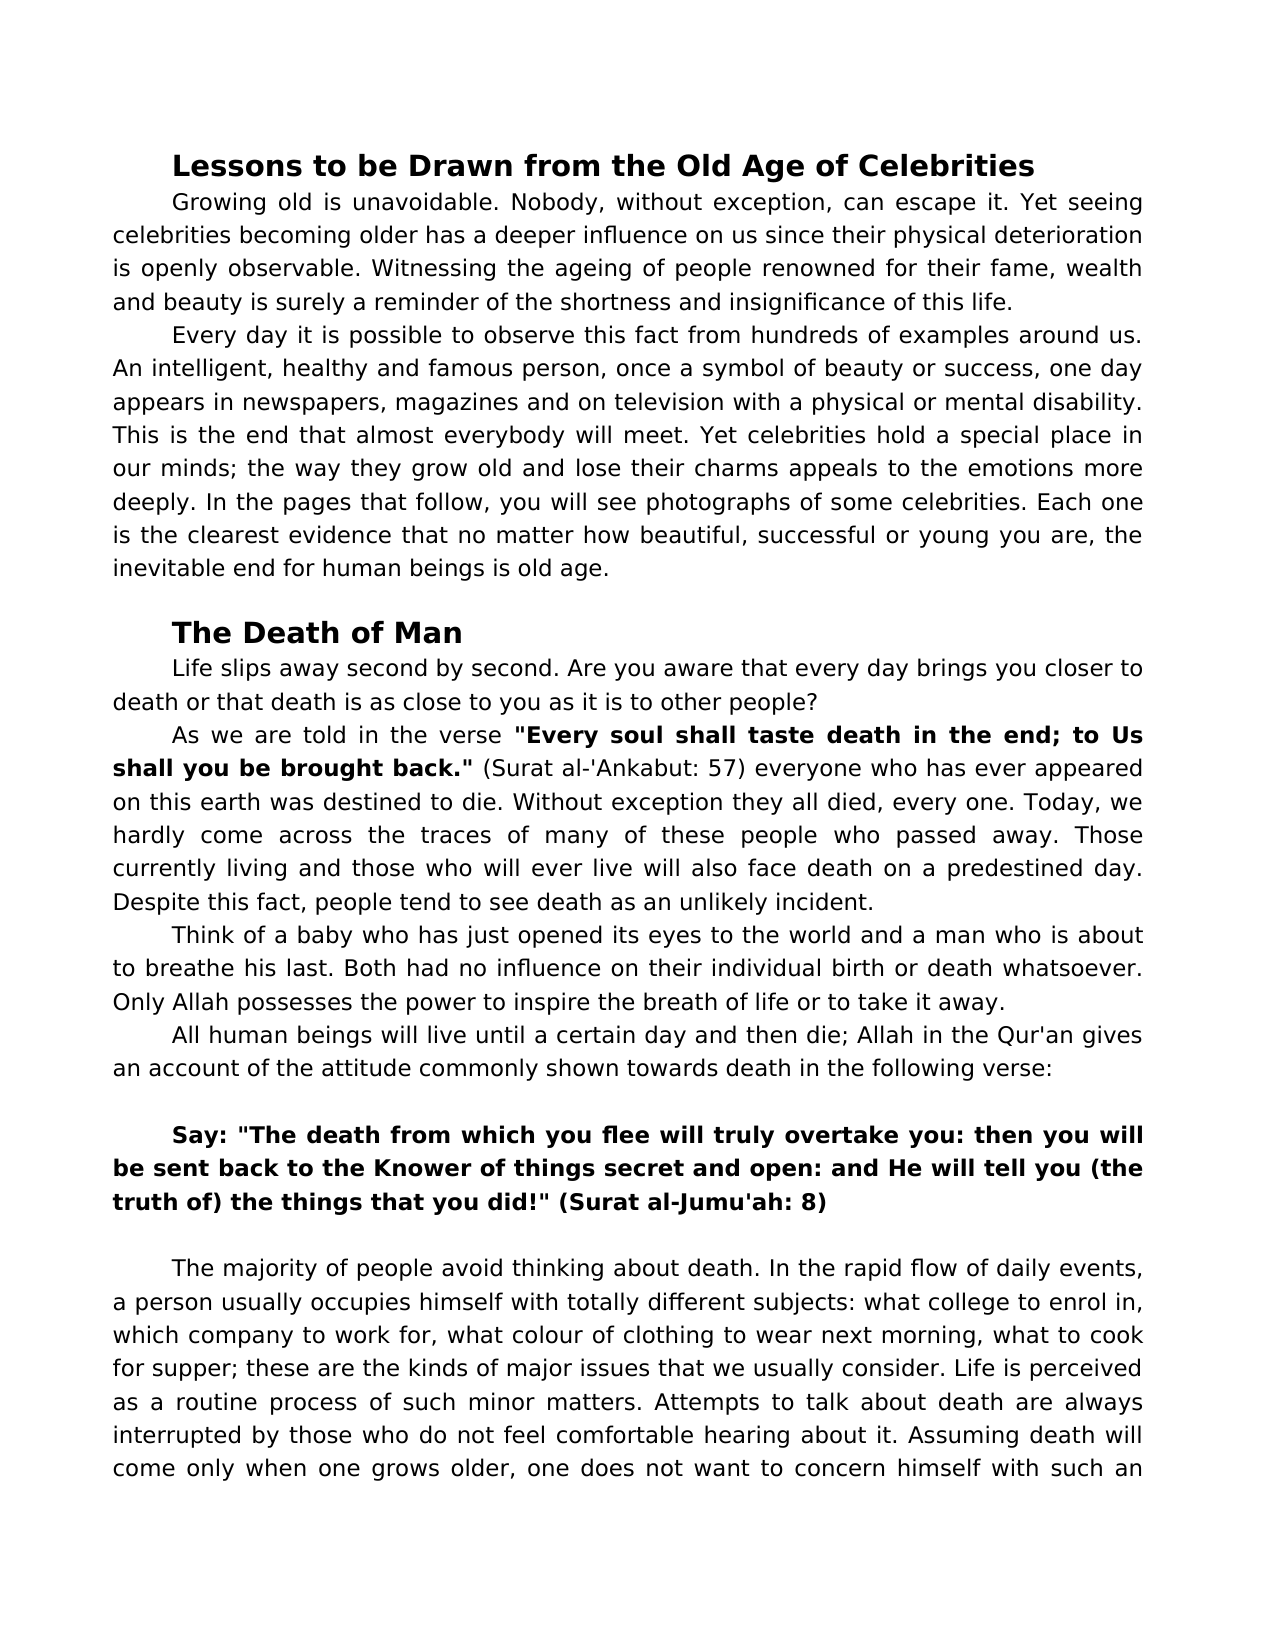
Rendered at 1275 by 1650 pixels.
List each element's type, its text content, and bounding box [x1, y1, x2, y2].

text Growing old is unavoidable. Nobody, without exception, can escape it. Yet seeing celebrities becoming older has a deeper influence on us since their physical deterioration is openly observable. Witnessing the ageing of people renowned for their fame, wealth and beauty is surely a reminder of the shortness and insignificance of this life. [112, 183, 1145, 317]
text Life slips away second by second. Are you aware that every day brings you closer to death or that death is as close to you as it is to other people? [112, 650, 1145, 717]
text As we are told in the verse "Every soul shall taste death in the end; to Us shall you be brought back." (Surat al-'Ankabut: 57) everyone who has ever appeared on this earth was destined to die. Without exception they all died, every one. Today, we hardly come across the traces of many of these people who passed away. Those currently living and those who will ever live will also face death on a predestined day. Despite this fact, people tend to see death as an unlikely incident. [112, 717, 1145, 917]
text Think of a baby who has just opened its eyes to the world and a man who is about to breathe his last. Both had no influence on their individual birth or death whatsoever. Only Allah possesses the power to inspire the breath of life or to take it away. [112, 917, 1145, 1017]
text The Death of Man [112, 617, 1145, 650]
text Lessons to be Drawn from the Old Age of Celebrities [112, 150, 1145, 183]
text The majority of people avoid thinking about death. In the rapid flow of daily events, a person usually occupies himself with totally different subjects: what college to enrol in, which company to work for, what colour of clothing to wear next morning, what to cook for supper; these are the kinds of major issues that we usually consider. Life is perceived as a routine process of such minor matters. Attempts to talk about death are always interrupted by those who do not feel comfortable hearing about it. Assuming death will come only when one grows older, one does not want to concern himself with such an [112, 1250, 1145, 1483]
text Say: "The death from which you flee will truly overtake you: then you will be sent back to the Knower of things secret and open: and He will tell you (the truth of) the things that you did!" (Surat al-Jumu'ah: 8) [112, 1117, 1145, 1217]
text Every day it is possible to observe this fact from hundreds of examples around us. An intelligent, healthy and famous person, once a symbol of beauty or success, one day appears in newspapers, magazines and on television with a physical or mental disability. This is the end that almost everybody will meet. Yet celebrities hold a special place in our minds; the way they grow old and lose their charms appeals to the emotions more deeply. In the pages that follow, you will see photographs of some celebrities. Each one is the clearest evidence that no matter how beautiful, successful or young you are, the inevitable end for human beings is old age. [112, 317, 1145, 583]
text All human beings will live until a certain day and then die; Allah in the Qur'an gives an account of the attitude commonly shown towards death in the following verse: [112, 1017, 1145, 1083]
